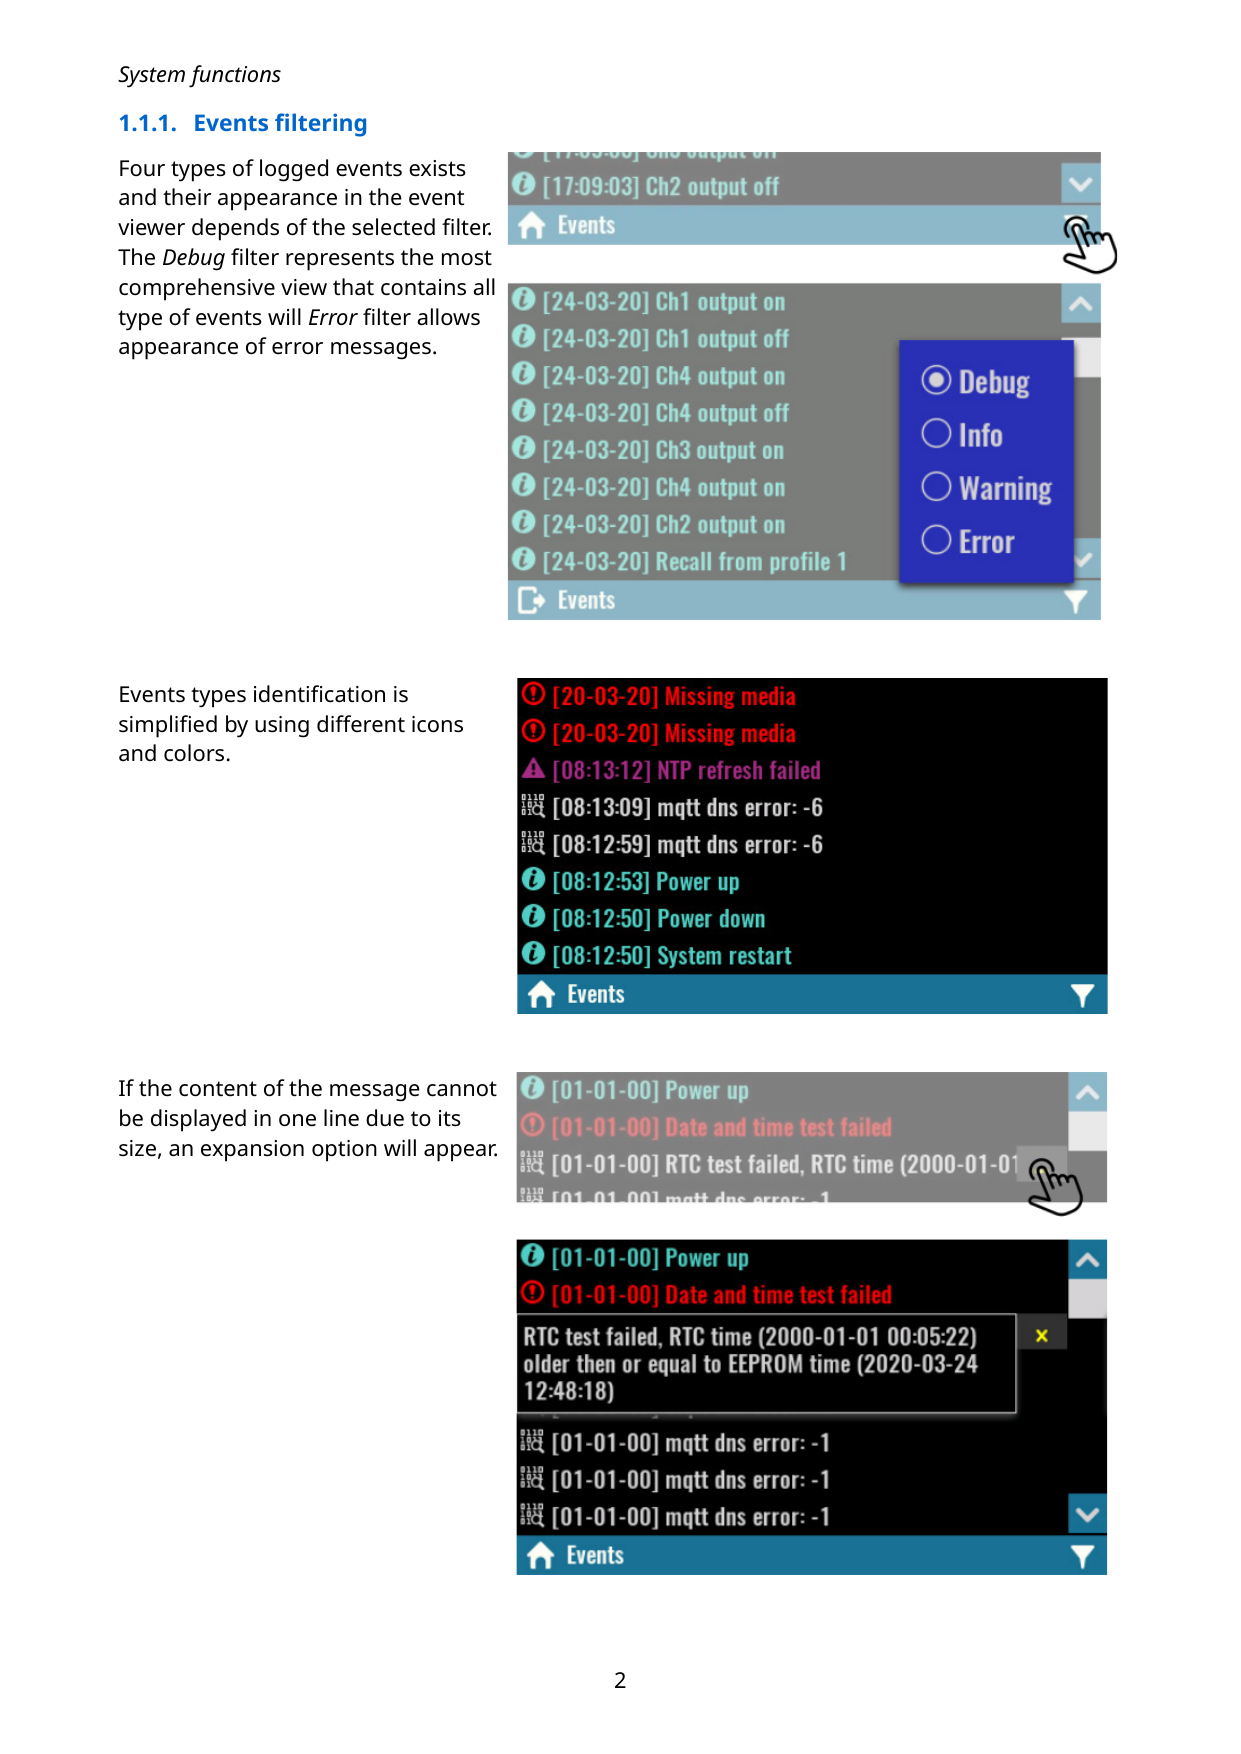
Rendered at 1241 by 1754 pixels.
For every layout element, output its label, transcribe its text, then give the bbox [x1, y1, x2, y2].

table_header Events types identification is simplified by using different icons and colors. [118, 679, 502, 1043]
picture [517, 678, 1108, 1014]
picture [516, 1072, 1108, 1575]
subtitle Events filtering [118, 107, 1122, 138]
table_header If the content of the message cannot be displayed in one line due to its size, an expansion option will appear. [118, 1073, 502, 1591]
picture [507, 152, 1118, 620]
table_header Four types of logged events exists and their appearance in the event viewer depends of the selected filter. The Debug filter represents the most comprehensive view that contains all type of events will Error filter allows appearance of error messages. [118, 153, 502, 649]
table_header [502, 153, 1123, 649]
table_header [502, 679, 1123, 1043]
table_header [502, 1073, 1122, 1591]
